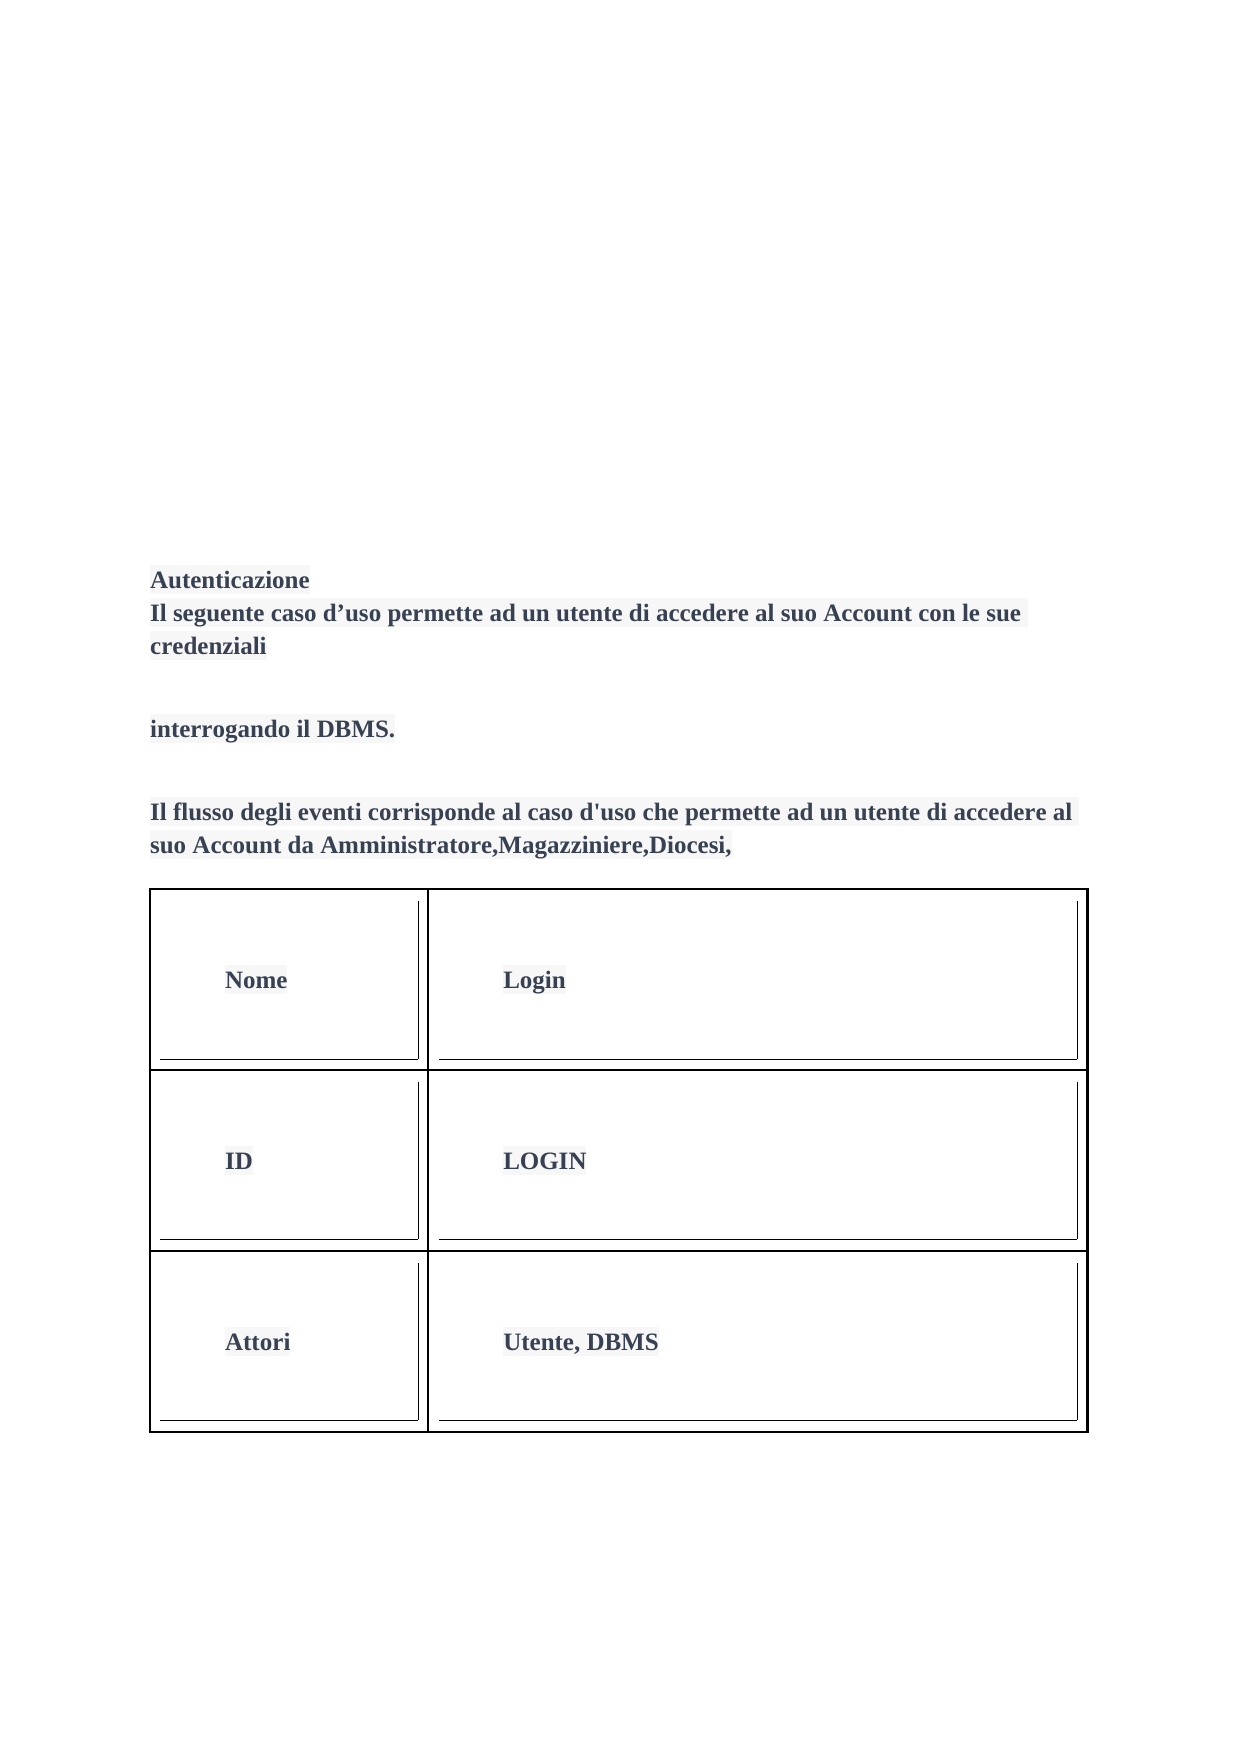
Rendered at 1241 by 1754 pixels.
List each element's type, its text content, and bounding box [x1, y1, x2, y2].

text Autenticazione Il seguente caso d’uso permette ad un utente di accedere al suo Account con le sue credenziali [150, 565, 1091, 660]
text Il flusso degli eventi corrisponde al caso d'uso che permette ad un utente di accedere al suo Account da Amministratore,Magazziniere,Diocesi, [150, 797, 1091, 859]
table_cell Utente, DBMS [429, 1252, 1086, 1431]
text interrogando il DBMS. [150, 714, 1091, 743]
table_header Nome [151, 890, 427, 1069]
table_cell Attori [151, 1252, 427, 1431]
table_cell LOGIN [429, 1071, 1086, 1250]
table_header Login [429, 890, 1086, 1069]
table_cell ID [151, 1071, 427, 1250]
